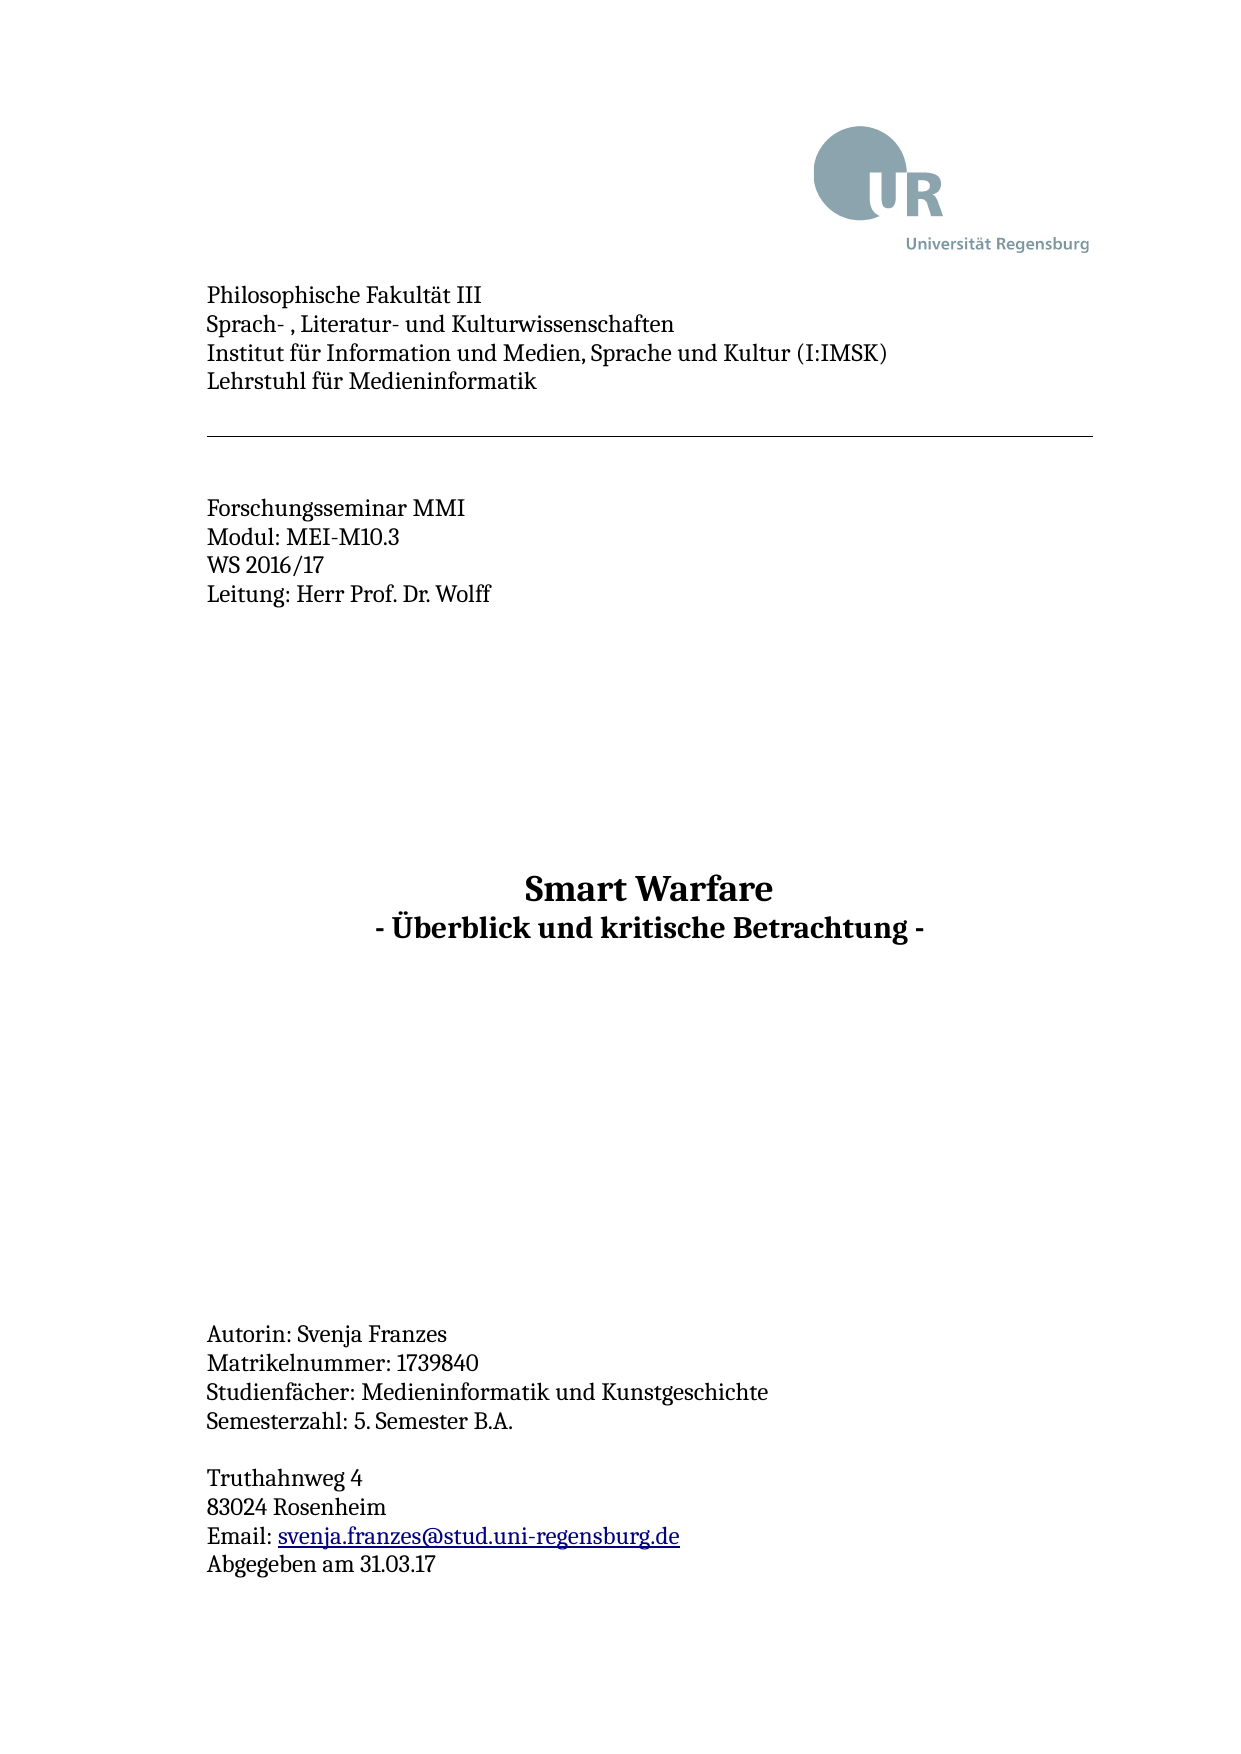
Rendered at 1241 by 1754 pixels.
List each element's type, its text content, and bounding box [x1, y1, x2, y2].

text Semesterzahl: 5. Semester B.A. [207, 1407, 1093, 1435]
text Abgegeben am 31.03.17 [207, 1550, 1093, 1579]
table_header [207, 396, 1093, 436]
text Lehrstuhl für Medieninformatik [207, 367, 1093, 396]
text Forschungsseminar MMI [207, 494, 1093, 522]
text Institut für Information und Medien, Sprache und Kultur (I:IMSK) [207, 338, 1093, 367]
text Sprach- , Literatur- und Kulturwissenschaften [207, 310, 1093, 338]
text Smart Warfare [207, 867, 1093, 911]
text Philosophische Fakultät III [207, 281, 1093, 310]
text Autorin: Svenja Franzes [207, 1320, 1093, 1349]
text Studienfächer: Medieninformatik und Kunstgeschichte [207, 1378, 1093, 1407]
text Modul: MEI-M10.3 [207, 522, 1093, 551]
text Truthahnweg 4 [207, 1464, 1093, 1493]
text Email: svenja.franzes@stud.uni-regensburg.de [207, 1522, 1093, 1550]
text - Überblick und kritische Betrachtung - [207, 911, 1093, 947]
text 83024 Rosenheim [207, 1493, 1093, 1522]
text WS 2016/17 [207, 551, 1093, 580]
text Matrikelnummer: 1739840 [207, 1349, 1093, 1378]
picture [813, 126, 1089, 253]
text Leitung: Herr Prof. Dr. Wolff [207, 580, 1093, 609]
